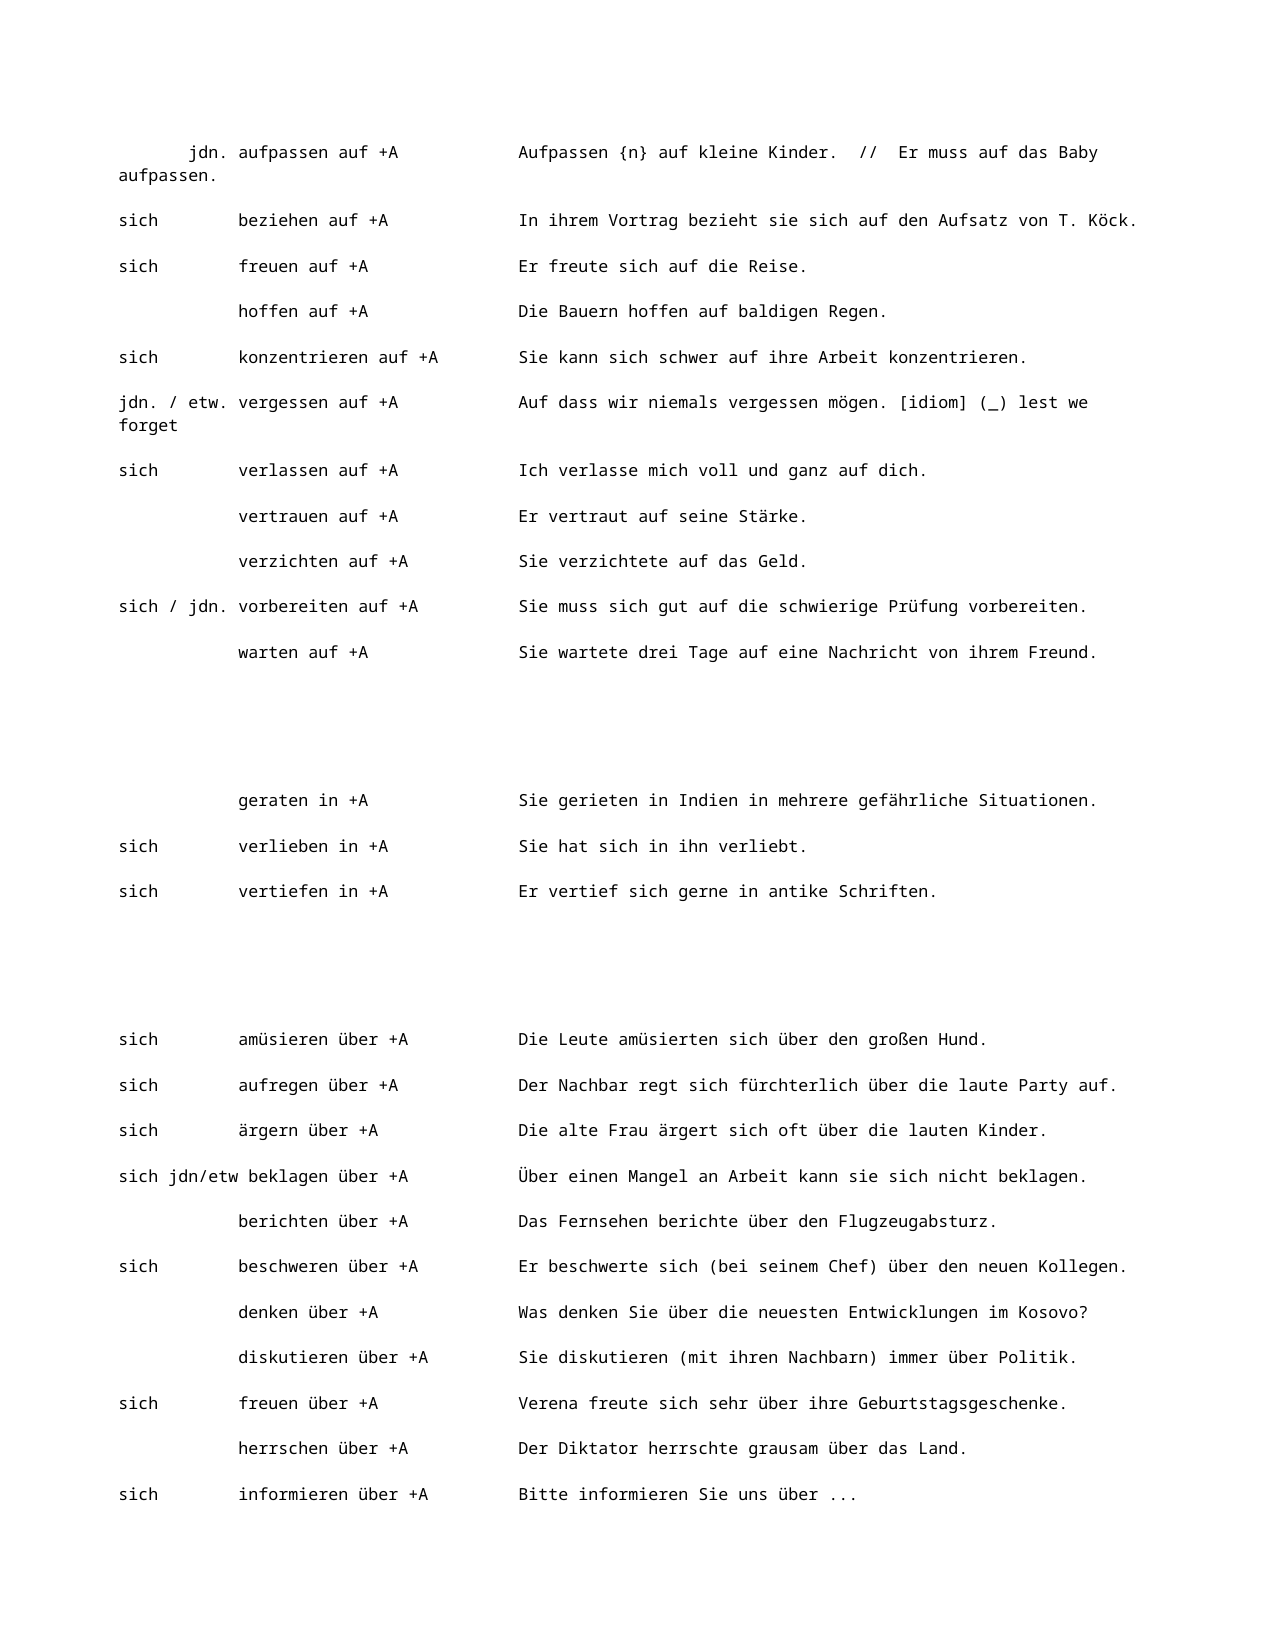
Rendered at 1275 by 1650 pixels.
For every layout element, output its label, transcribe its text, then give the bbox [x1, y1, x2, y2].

text geraten in +A Sie gerieten in Indien in mehrere gefährliche Situationen. [118, 789, 1157, 811]
text herrschen über +A Der Diktator herrschte grausam über das Land. [118, 1437, 1157, 1459]
text hoffen auf +A Die Bauern hoffen auf baldigen Regen. [118, 300, 1157, 322]
text denken über +A Was denken Sie über die neuesten Entwicklungen im Kosovo? [118, 1300, 1157, 1323]
text vertrauen auf +A Er vertraut auf seine Stärke. [118, 504, 1157, 527]
text sich / jdn. vorbereiten auf +A Sie muss sich gut auf die schwierige Prüfung vorbereiten. [118, 595, 1157, 618]
text sich beschweren über +A Er beschwerte sich (bei seinem Chef) über den neuen Kollegen. [118, 1255, 1157, 1278]
text sich verlassen auf +A Ich verlasse mich voll und ganz auf dich. [118, 459, 1157, 481]
text sich aufregen über +A Der Nachbar regt sich fürchterlich über die laute Party auf. [118, 1073, 1157, 1096]
text sich ärgern über +A Die alte Frau ärgert sich oft über die lauten Kinder. [118, 1119, 1157, 1141]
text sich amüsieren über +A Die Leute amüsierten sich über den großen Hund. [118, 1028, 1157, 1051]
text warten auf +A Sie wartete drei Tage auf eine Nachricht von ihrem Freund. [118, 640, 1157, 663]
text sich freuen auf +A Er freute sich auf die Reise. [118, 254, 1157, 277]
text sich informieren über +A Bitte informieren Sie uns über ... [118, 1482, 1157, 1505]
text sich vertiefen in +A Er vertief sich gerne in antike Schriften. [118, 879, 1157, 902]
text sich konzentrieren auf +A Sie kann sich schwer auf ihre Arbeit konzentrieren. [118, 345, 1157, 368]
text sich freuen über +A Verena freute sich sehr über ihre Geburtstagsgeschenke. [118, 1391, 1157, 1414]
text jdn. aufpassen auf +A Aufpassen {n} auf kleine Kinder. // Er muss auf das Baby aufpassen. [118, 141, 1157, 186]
text jdn. / etw. vergessen auf +A Auf dass wir niemals vergessen mögen. [idiom] (_) lest we forget [118, 391, 1157, 436]
text berichten über +A Das Fernsehen berichte über den Flugzeugabsturz. [118, 1209, 1157, 1232]
text sich verlieben in +A Sie hat sich in ihn verliebt. [118, 834, 1157, 857]
text verzichten auf +A Sie verzichtete auf das Geld. [118, 549, 1157, 572]
text diskutieren über +A Sie diskutieren (mit ihren Nachbarn) immer über Politik. [118, 1346, 1157, 1368]
text sich beziehen auf +A In ihrem Vortrag bezieht sie sich auf den Aufsatz von T. Köck. [118, 209, 1157, 232]
text sich jdn/etw beklagen über +A Über einen Mangel an Arbeit kann sie sich nicht beklagen. [118, 1164, 1157, 1187]
